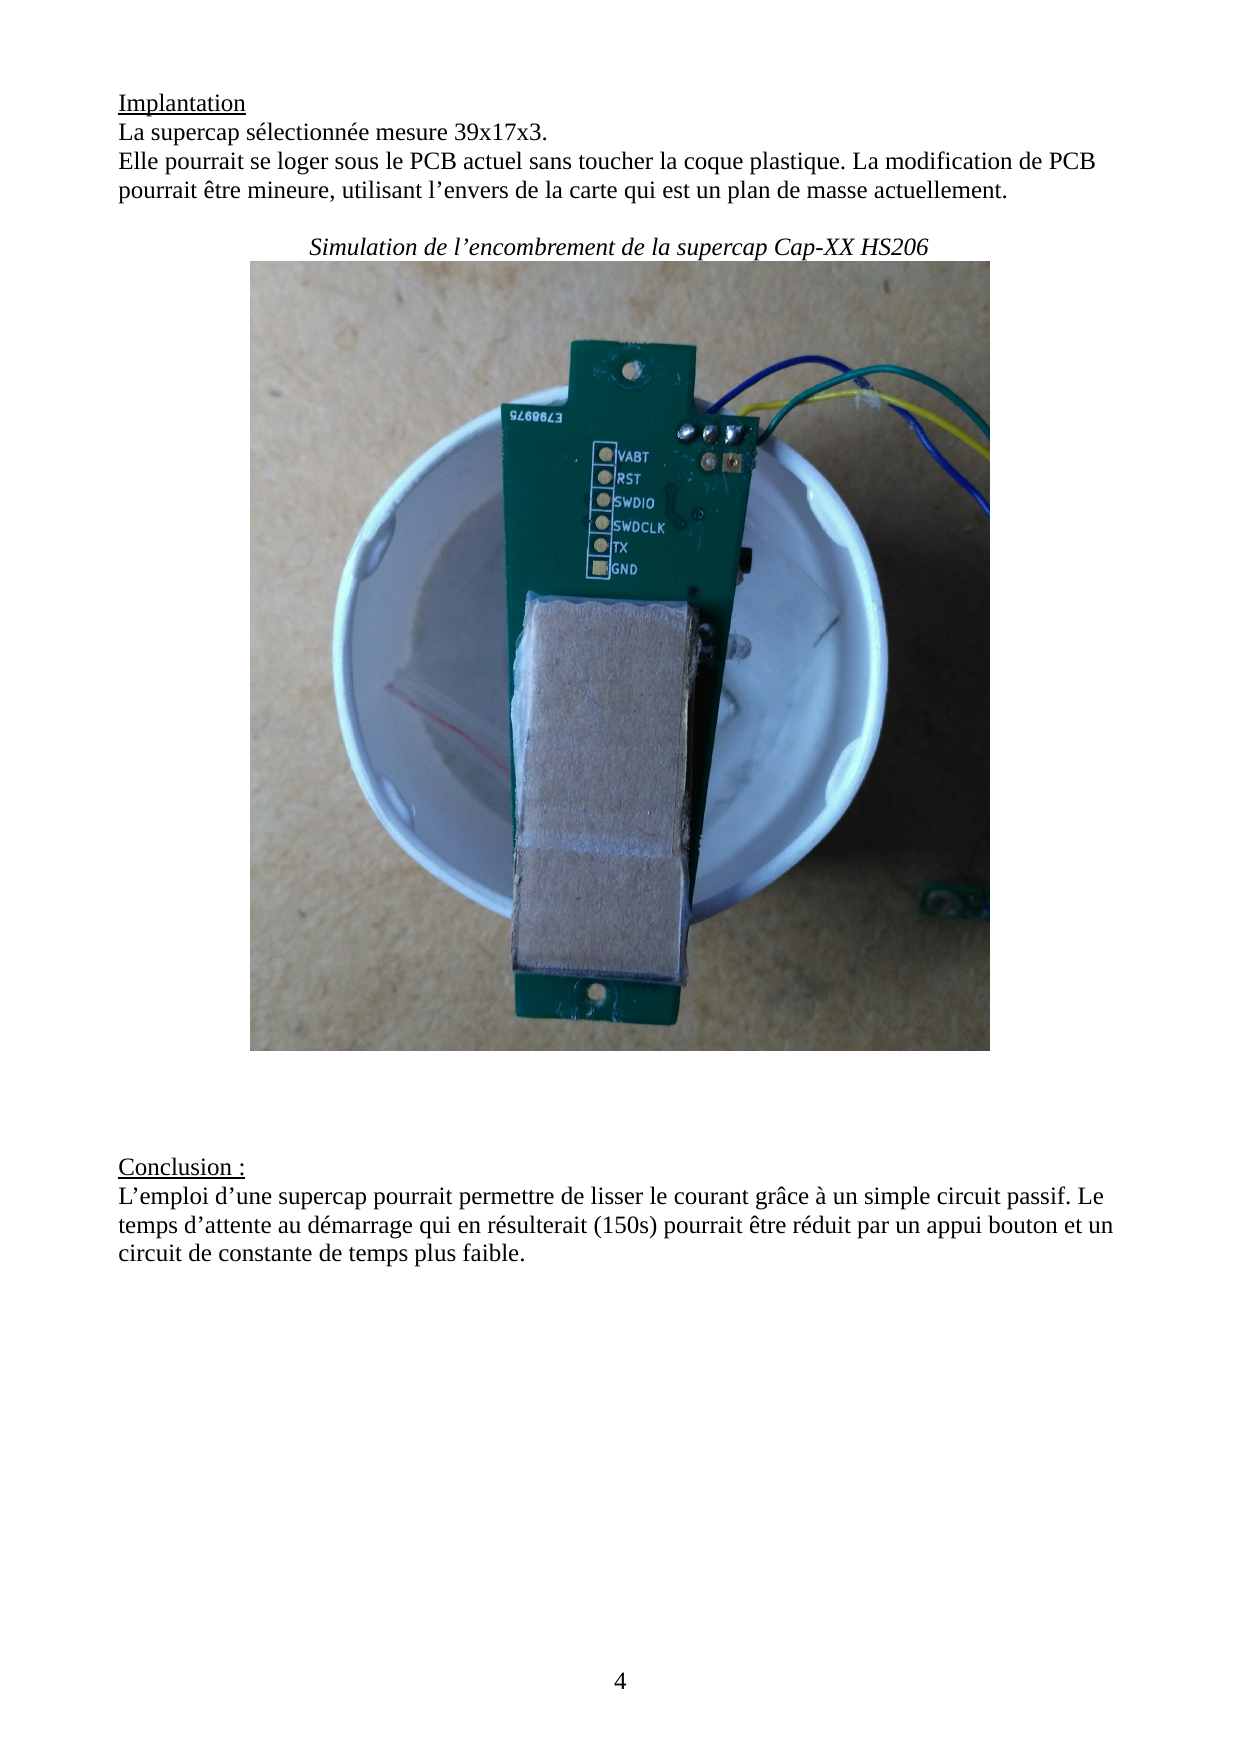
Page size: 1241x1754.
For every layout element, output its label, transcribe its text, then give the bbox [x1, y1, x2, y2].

text Simulation de l’encombrement de la supercap Cap-XX HS206 [118, 232, 1122, 261]
text L’emploi d’une supercap pourrait permettre de lisser le courant grâce à un simple circuit passif. Le temps d’attente au démarrage qui en résulterait (150s) pourrait être réduit par un appui bouton et un circuit de constante de temps plus faible. [118, 1181, 1122, 1267]
text La supercap sélectionnée mesure 39x17x3. Elle pourrait se loger sous le PCB actuel sans toucher la coque plastique. La modification de PCB pourrait être mineure, utilisant l’envers de la carte qui est un plan de masse actuellement. [118, 117, 1122, 203]
picture [250, 381, 990, 931]
text Conclusion : [118, 1152, 1122, 1181]
text Implantation [118, 88, 1122, 117]
